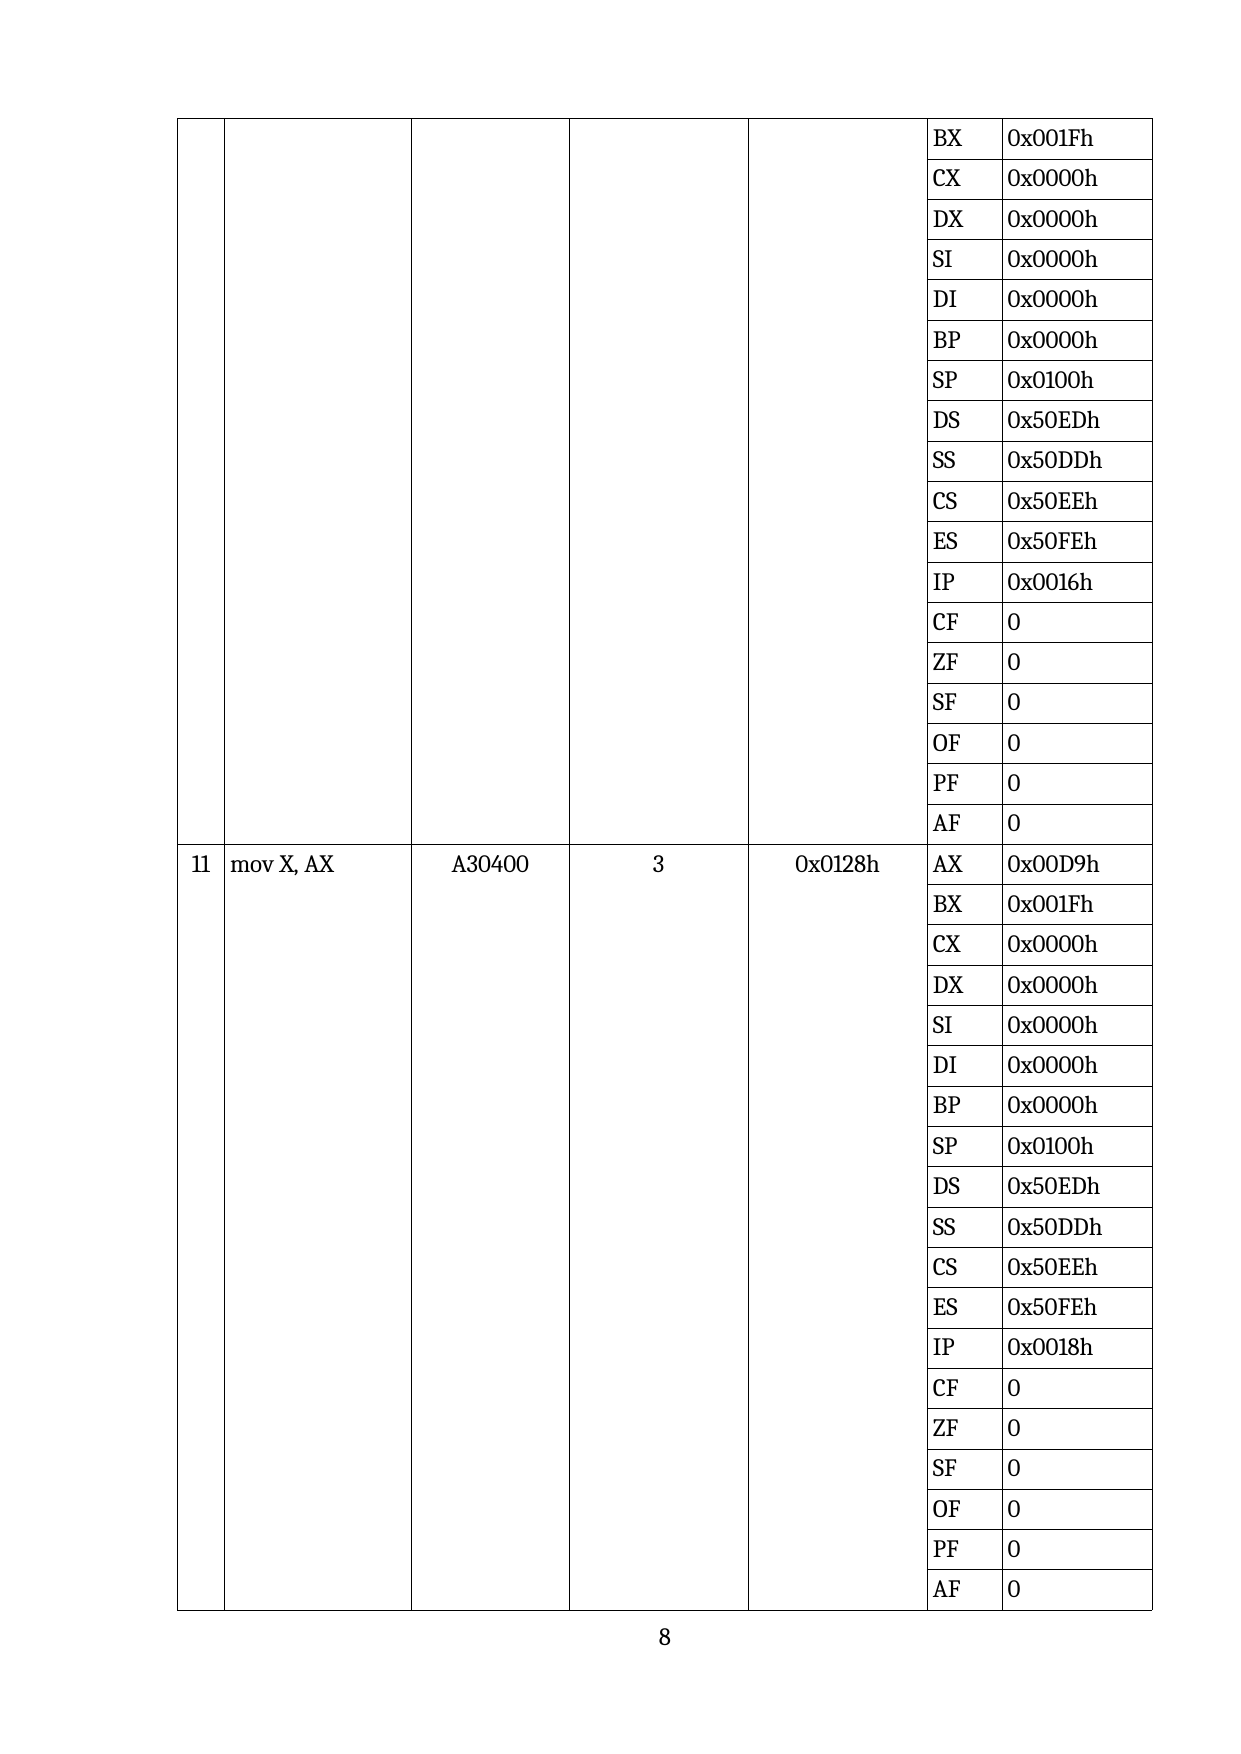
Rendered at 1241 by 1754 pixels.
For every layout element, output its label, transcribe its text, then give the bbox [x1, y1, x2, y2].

table_cell 0x001Fh [1003, 885, 1152, 924]
table_cell IP [928, 563, 1002, 602]
table_cell 0x0128h [749, 845, 927, 1610]
table_cell SI [928, 1006, 1002, 1045]
table_cell CX [928, 925, 1002, 965]
table_cell mov X, AX [225, 845, 411, 1610]
table_cell 0x50EEh [1003, 482, 1152, 521]
table_cell 0x0000h [1003, 925, 1152, 965]
table_cell CF [928, 1369, 1002, 1408]
table_cell 0 [1003, 1530, 1152, 1569]
table_cell 0 [1003, 1450, 1152, 1489]
table_cell [178, 119, 224, 844]
table_cell IP [928, 1329, 1002, 1368]
table_cell DS [928, 401, 1002, 441]
table_cell ZF [928, 643, 1002, 682]
table_cell 0x50EEh [1003, 1248, 1152, 1287]
table_cell SP [928, 1127, 1002, 1166]
table_cell 0x0000h [1003, 1046, 1152, 1086]
table_cell 0x0100h [1003, 361, 1152, 400]
table_cell PF [928, 1530, 1002, 1569]
table_cell 0x0000h [1003, 240, 1152, 279]
table_cell DI [928, 1046, 1002, 1086]
table_cell AF [928, 805, 1002, 844]
table_cell 0x50FEh [1003, 1288, 1152, 1327]
table_cell 0 [1003, 805, 1152, 844]
table_cell DX [928, 200, 1002, 239]
table_cell 0 [1003, 603, 1152, 642]
table_cell 0 [1003, 643, 1152, 682]
table_cell AX [928, 845, 1002, 884]
table_cell 3 [570, 845, 748, 1610]
table_cell CS [928, 482, 1002, 521]
table_cell BP [928, 321, 1002, 360]
table_cell OF [928, 1490, 1002, 1529]
table_cell 0x50FEh [1003, 522, 1152, 562]
table_cell 0 [1003, 1570, 1152, 1610]
table_cell [412, 119, 569, 844]
table_cell 0x0000h [1003, 200, 1152, 239]
table_cell 0x0000h [1003, 280, 1152, 320]
table_cell 0 [1003, 764, 1152, 803]
table_cell 0x50DDh [1003, 1208, 1152, 1247]
table_cell 0x0018h [1003, 1329, 1152, 1368]
table_cell 0 [1003, 1369, 1152, 1408]
table_cell [225, 119, 411, 844]
table_cell 0x0000h [1003, 160, 1152, 199]
table_cell SS [928, 442, 1002, 481]
table_cell BX [928, 885, 1002, 924]
table_cell 0x0000h [1003, 321, 1152, 360]
table_cell AF [928, 1570, 1002, 1610]
table_cell PF [928, 764, 1002, 803]
table_cell BP [928, 1087, 1002, 1126]
table_cell ES [928, 1288, 1002, 1327]
table_cell 0x50DDh [1003, 442, 1152, 481]
table_cell 0x0000h [1003, 1006, 1152, 1045]
table_cell SF [928, 1450, 1002, 1489]
table_cell 0 [1003, 684, 1152, 723]
table_cell A30400 [412, 845, 569, 1610]
table_cell 0x0100h [1003, 1127, 1152, 1166]
table_cell 0x00D9h [1003, 845, 1152, 884]
table_cell DI [928, 280, 1002, 320]
table_cell 0 [1003, 1490, 1152, 1529]
table_cell 0x0000h [1003, 1087, 1152, 1126]
table_cell ES [928, 522, 1002, 562]
table_cell 11 [178, 845, 224, 1610]
table_cell CX [928, 160, 1002, 199]
table_cell 0x0016h [1003, 563, 1152, 602]
table_cell DX [928, 966, 1002, 1005]
table_cell DS [928, 1167, 1002, 1207]
table_cell CS [928, 1248, 1002, 1287]
table_cell SF [928, 684, 1002, 723]
table_cell ZF [928, 1409, 1002, 1448]
table_cell 0x0000h [1003, 966, 1152, 1005]
table_cell SI [928, 240, 1002, 279]
table_cell 0 [1003, 1409, 1152, 1448]
table_cell 0x001Fh [1003, 119, 1152, 158]
table_cell 0x50EDh [1003, 1167, 1152, 1207]
table_cell SP [928, 361, 1002, 400]
table_cell SS [928, 1208, 1002, 1247]
table_cell [570, 119, 748, 844]
table_cell CF [928, 603, 1002, 642]
table_cell [749, 119, 927, 844]
table_cell 0x50EDh [1003, 401, 1152, 441]
table_cell BX [928, 119, 1002, 158]
table_cell 0 [1003, 724, 1152, 763]
table_cell OF [928, 724, 1002, 763]
